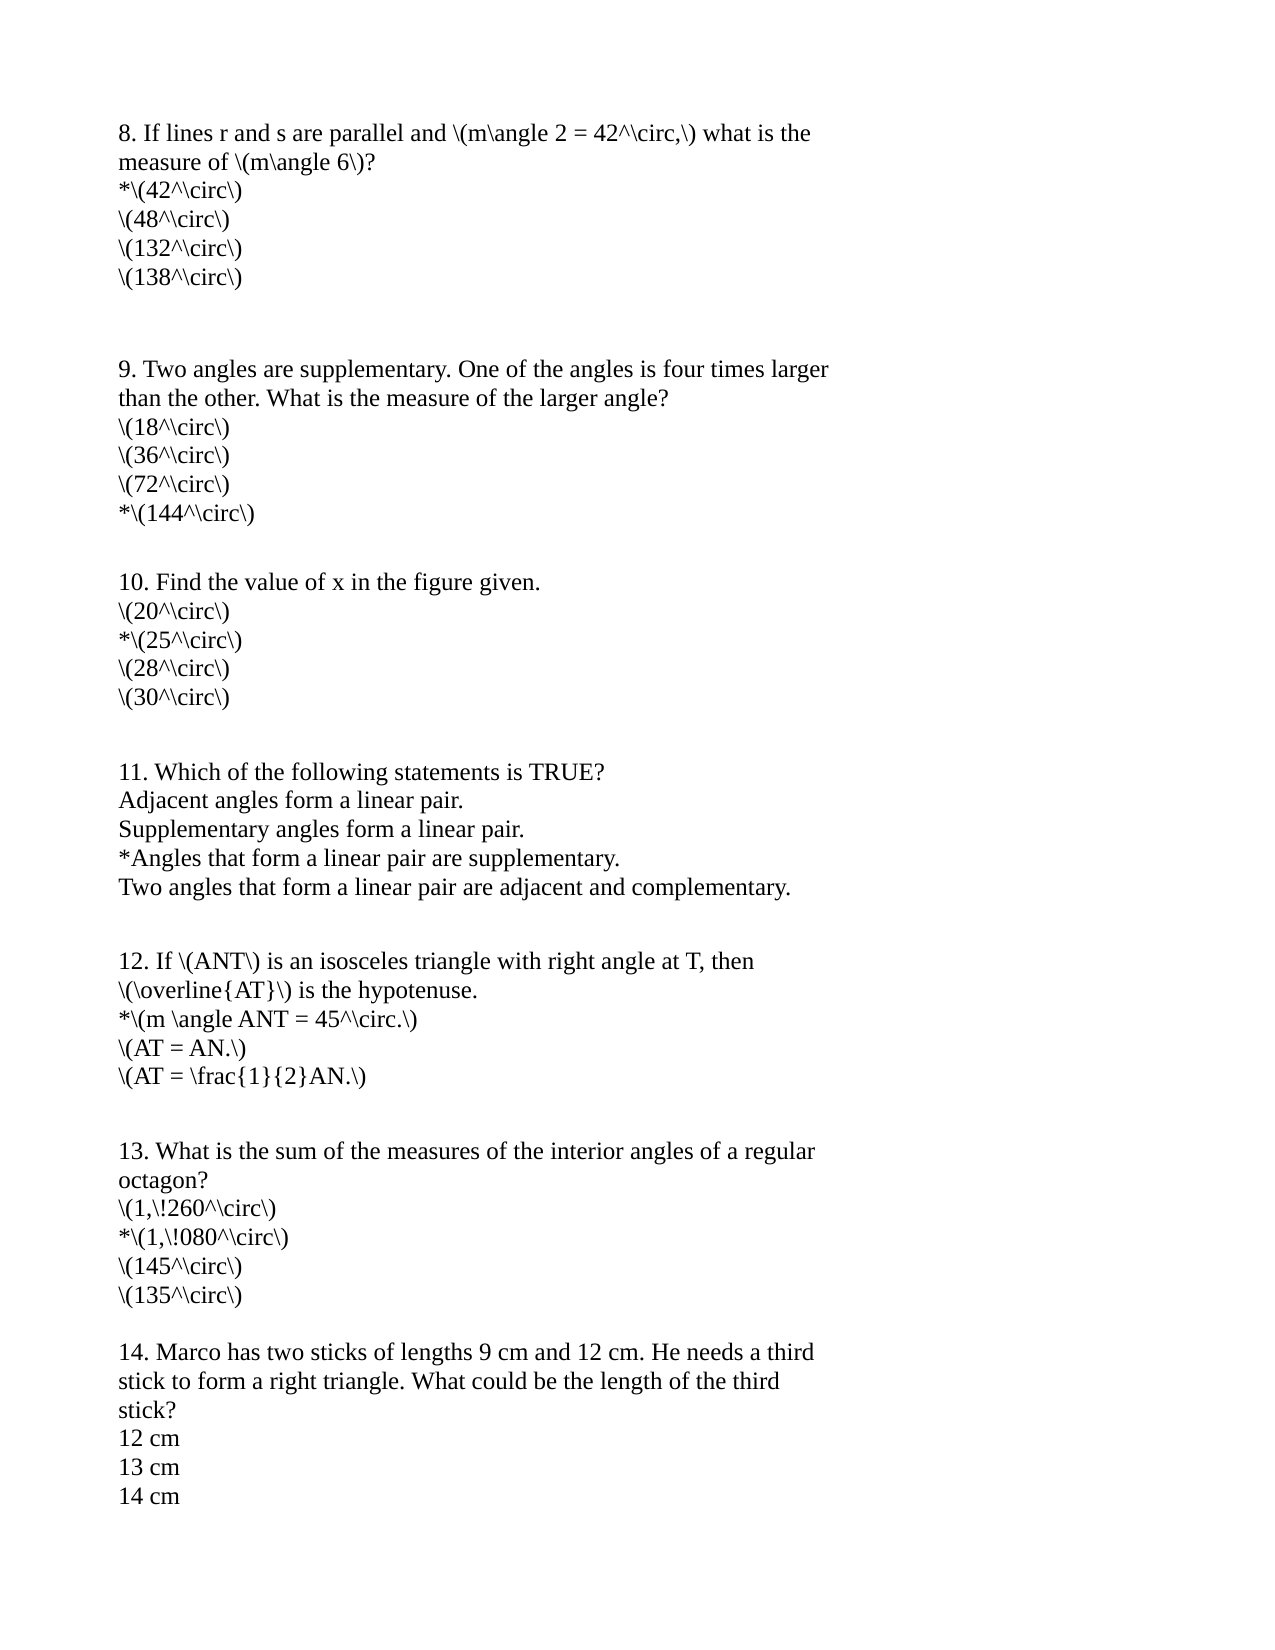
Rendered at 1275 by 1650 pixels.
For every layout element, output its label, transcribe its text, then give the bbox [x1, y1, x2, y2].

table_cell 11. Which of the following statements is TRUE? Adjacent angles form a linear pair. Supplementary angles form a linear pair. *Angles that form a linear pair are supplementary. Two angles that form a linear pair are adjacent and complementary. [115, 757, 841, 946]
table_cell 8. If lines r and s are parallel and \(m\angle 2 = 42^\circ,\) what is the measure of \(m\angle 6\)? *\(42^\circ\) \(48^\circ\) \(132^\circ\) \(138^\circ\) [115, 118, 841, 354]
table_cell 12. If \(ANT\) is an isosceles triangle with right angle at T, then \(\overline{AT}\) is the hypotenuse. *\(m \angle ANT = 45^\circ.\) \(AT = AN.\) \(AT = \frac{1}{2}AN.\) [115, 946, 841, 1136]
table_cell 10. Find the value of x in the figure given. \(20^\circ\) *\(25^\circ\) \(28^\circ\) \(30^\circ\) [115, 567, 841, 757]
table_cell 14. Marco has two sticks of lengths 9 cm and 12 cm. He needs a third stick to form a right triangle. What could be the length of the third stick? 12 cm 13 cm 14 cm [115, 1337, 841, 1532]
table_cell 9. Two angles are supplementary. One of the angles is four times larger than the other. What is the measure of the larger angle? \(18^\circ\) \(36^\circ\) \(72^\circ\) *\(144^\circ\) [115, 354, 841, 567]
table_cell 13. What is the sum of the measures of the interior angles of a regular octagon? \(1,\!260^\circ\) *\(1,\!080^\circ\) \(145^\circ\) \(135^\circ\) [115, 1136, 841, 1337]
